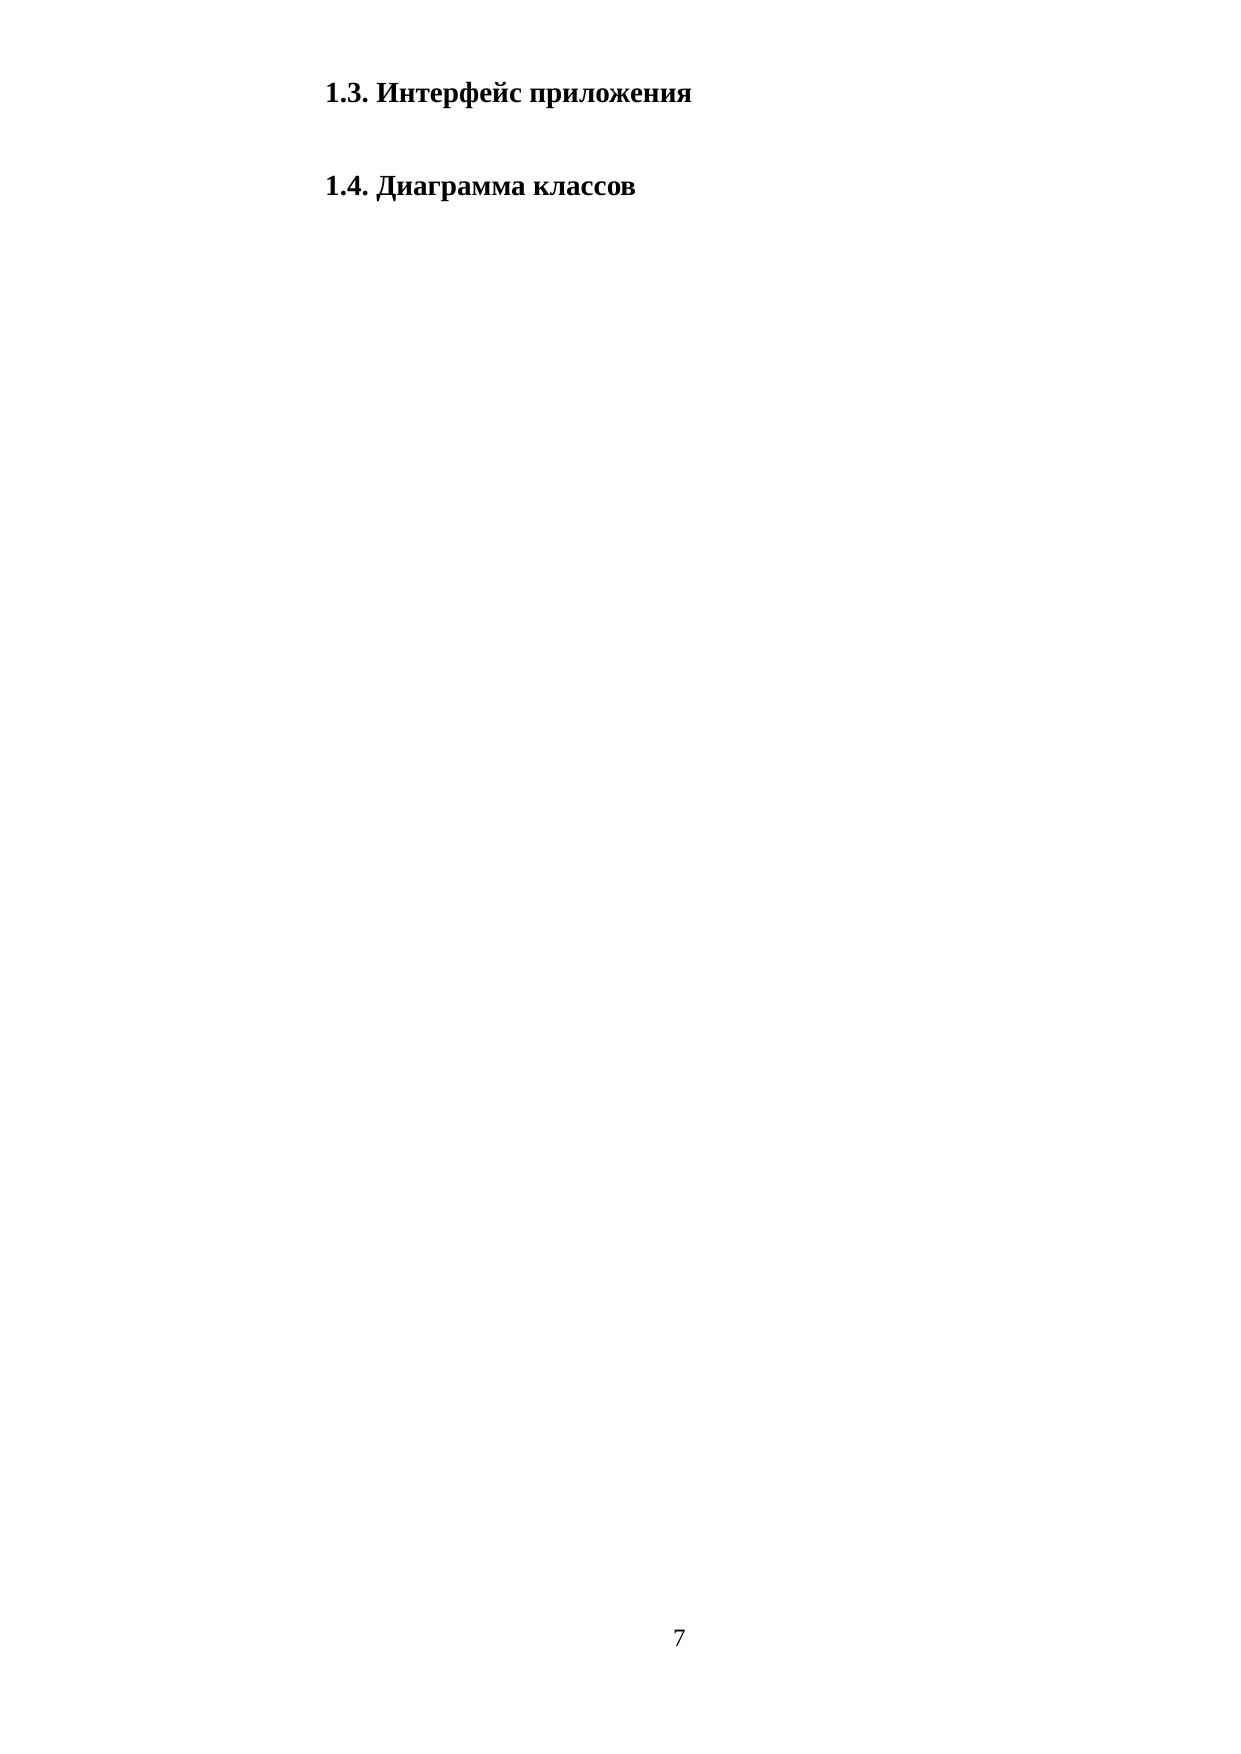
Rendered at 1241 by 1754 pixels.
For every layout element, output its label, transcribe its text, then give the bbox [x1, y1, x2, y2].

text 1.4. Диаграмма классов [325, 168, 1181, 202]
text 1.3. Интерфейс приложения [325, 75, 1181, 108]
